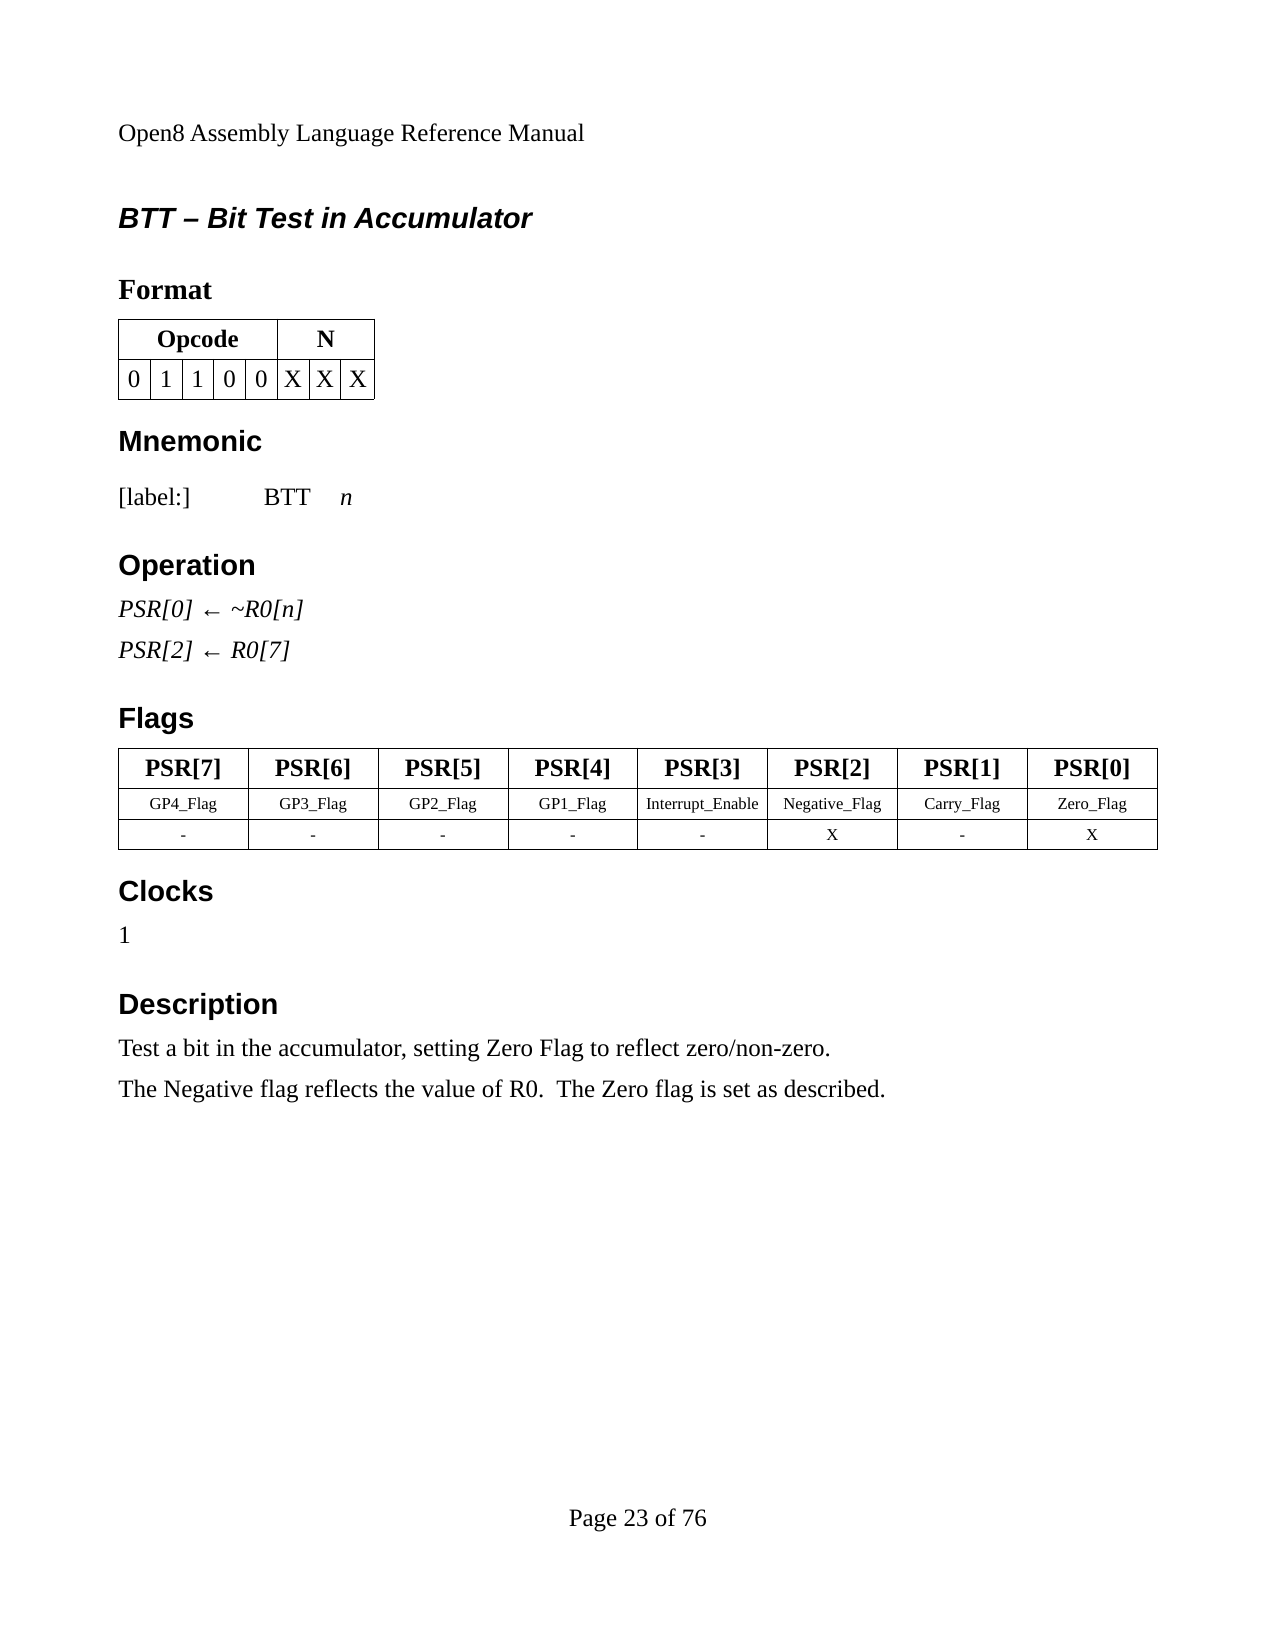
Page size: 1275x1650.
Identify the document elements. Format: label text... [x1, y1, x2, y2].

subtitle Description [118, 987, 1157, 1020]
table_header PSR[5] [379, 749, 508, 788]
table_cell X [310, 360, 340, 399]
table_cell Negative_Flag [768, 789, 897, 818]
table_cell - [379, 820, 508, 849]
table_cell X [278, 360, 309, 399]
table_cell Zero_Flag [1028, 789, 1157, 818]
table_header PSR[7] [119, 749, 248, 788]
text [label:] BTT n [118, 482, 1157, 511]
table_header N [278, 320, 374, 359]
table_cell - [249, 820, 378, 849]
table_header PSR[6] [249, 749, 378, 788]
text PSR[2] ← R0[7] [118, 635, 1157, 664]
subtitle Flags [118, 701, 1157, 735]
table_cell X [341, 360, 374, 399]
table_cell 0 [119, 360, 150, 399]
table_cell 0 [246, 360, 277, 399]
table_cell - [119, 820, 248, 849]
subtitle Format [118, 272, 1157, 306]
subtitle Operation [118, 548, 1157, 581]
table_header Opcode [119, 320, 277, 359]
table_cell - [509, 820, 637, 849]
table_cell Interrupt_Enable [638, 789, 767, 818]
table_header PSR[0] [1028, 749, 1157, 788]
table_cell - [638, 820, 767, 849]
table_cell X [768, 820, 897, 849]
subtitle BTT – Bit Test in Accumulator [118, 201, 1157, 235]
text Test a bit in the accumulator, setting Zero Flag to reflect zero/non-zero. [118, 1033, 1157, 1061]
subtitle Mnemonic [118, 424, 1157, 458]
table_cell Carry_Flag [898, 789, 1027, 818]
table_cell - [898, 820, 1027, 849]
table_cell GP1_Flag [509, 789, 637, 818]
table_cell 0 [214, 360, 245, 399]
table_cell 1 [183, 360, 213, 399]
table_header PSR[4] [509, 749, 637, 788]
text PSR[0] ← ~R0[n] [118, 594, 1157, 623]
table_header PSR[3] [638, 749, 767, 788]
text The Negative flag reflects the value of R0. The Zero flag is set as described. [118, 1074, 1157, 1103]
table_cell 1 [151, 360, 182, 399]
table_cell X [1028, 820, 1157, 849]
table_cell GP2_Flag [379, 789, 508, 818]
table_cell GP3_Flag [249, 789, 378, 818]
table_header PSR[2] [768, 749, 897, 788]
table_header PSR[1] [898, 749, 1027, 788]
subtitle Clocks [118, 874, 1157, 908]
table_cell GP4_Flag [119, 789, 248, 818]
text 1 [118, 920, 1157, 949]
